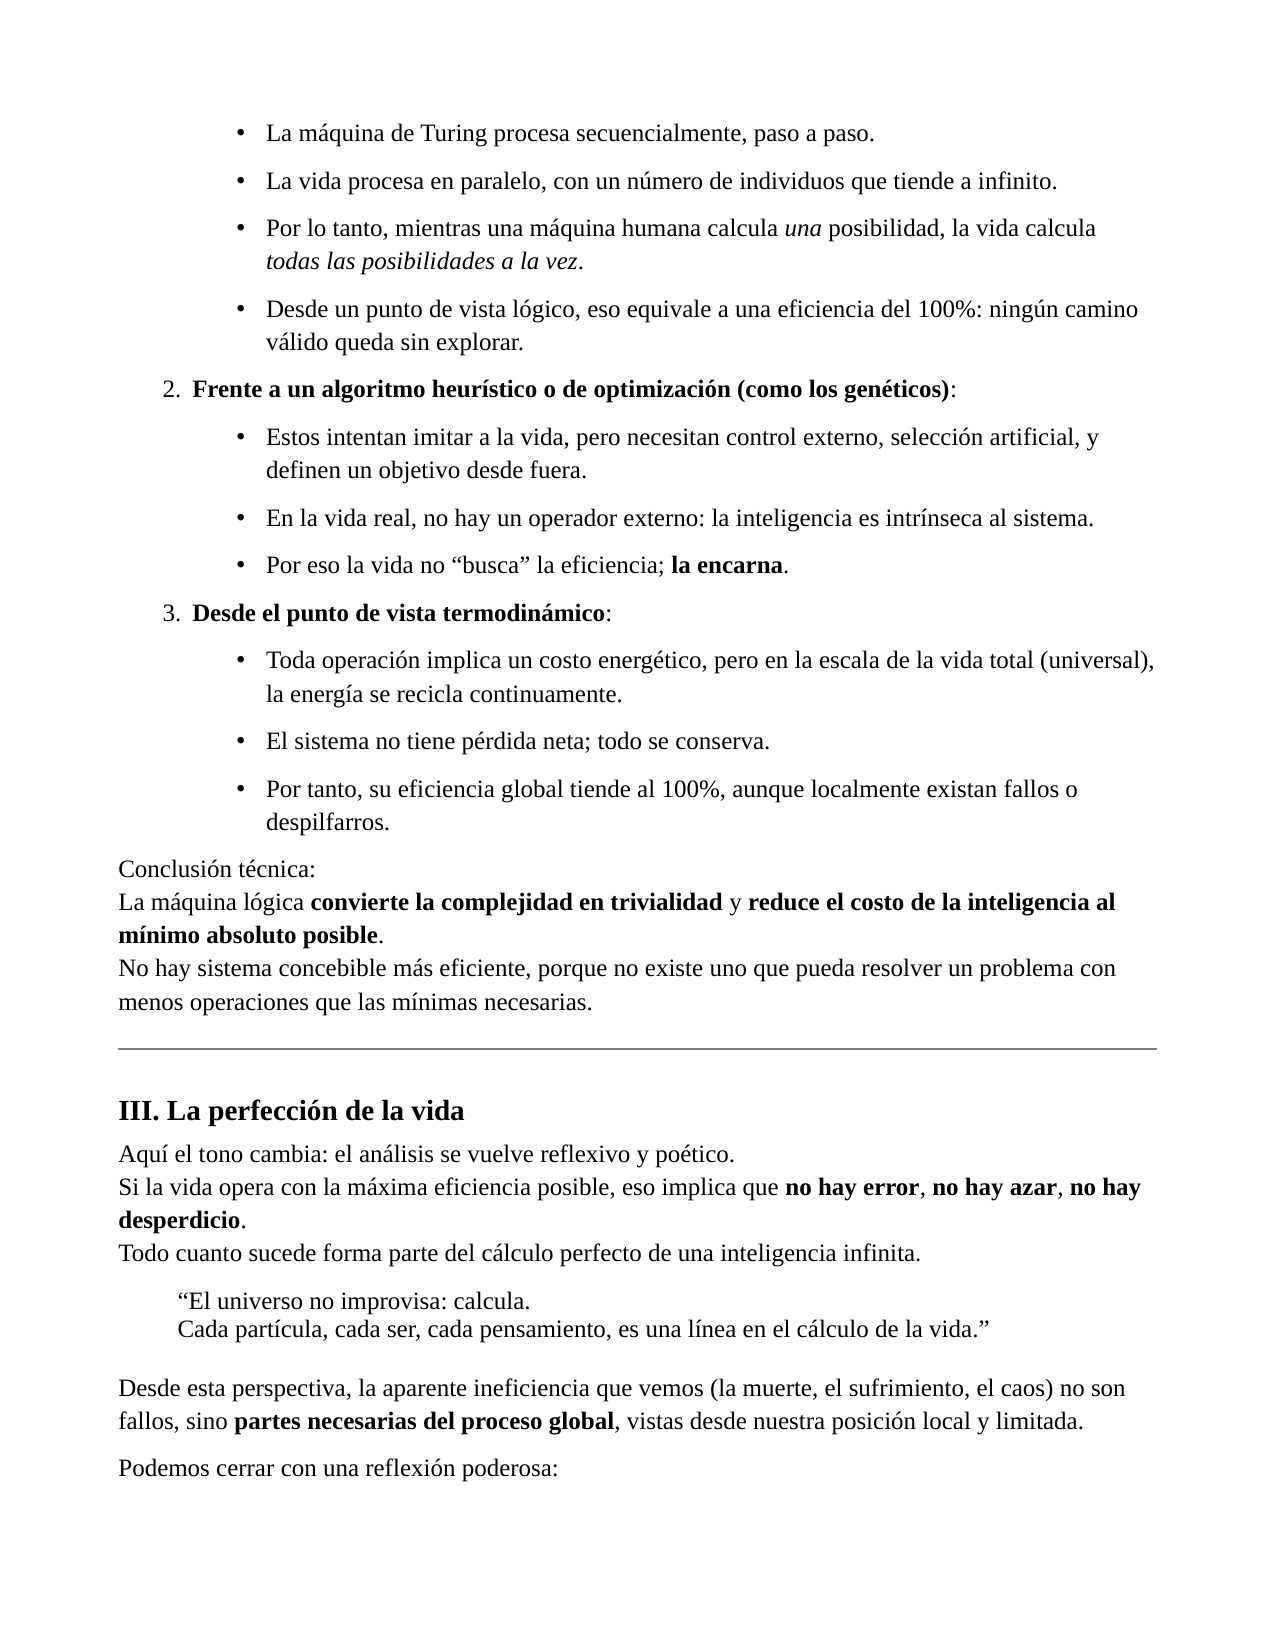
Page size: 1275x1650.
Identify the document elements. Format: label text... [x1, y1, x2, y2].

text “El universo no improvisa: calcula. Cada partícula, cada ser, cada pensamiento, es una línea en el cálculo de la vida.” [177, 1286, 1098, 1343]
list La vida procesa en paralelo, con un número de individuos que tiende a infinito. [236, 166, 1157, 194]
list Por lo tanto, mientras una máquina humana calcula una posibilidad, la vida calcula todas las posibilidades a la vez. [236, 213, 1157, 275]
text Desde esta perspectiva, la aparente ineficiencia que vemos (la muerte, el sufrimiento, el caos) no son fallos, sino partes necesarias del proceso global, vistas desde nuestra posición local y limitada. [118, 1373, 1157, 1434]
list Desde el punto de vista termodinámico: [162, 598, 1157, 627]
text Podemos cerrar con una reflexión poderosa: [118, 1453, 1157, 1482]
text Aquí el tono cambia: el análisis se vuelve reflexivo y poético. Si la vida opera con la máxima eficiencia posible, eso implica que no hay error, no hay azar, no hay desperdicio. Todo cuanto sucede forma parte del cálculo perfecto de una inteligencia infinita. [118, 1139, 1157, 1267]
subtitle III. La perfección de la vida [118, 1093, 1157, 1127]
list La máquina de Turing procesa secuencialmente, paso a paso. [236, 118, 1157, 147]
list En la vida real, no hay un operador externo: la inteligencia es intrínseca al sistema. [236, 503, 1157, 532]
list Toda operación implica un costo energético, pero en la escala de la vida total (universal), la energía se recicla continuamente. [236, 646, 1157, 707]
list El sistema no tiene pérdida neta; todo se conserva. [236, 726, 1157, 755]
list Por tanto, su eficiencia global tiende al 100%, aunque localmente existan fallos o despilfarros. [236, 774, 1157, 836]
list Desde un punto de vista lógico, eso equivale a una eficiencia del 100%: ningún camino válido queda sin explorar. [236, 294, 1157, 356]
list Por eso la vida no “busca” la eficiencia; la encarna. [236, 550, 1157, 579]
list Frente a un algoritmo heurístico o de optimización (como los genéticos): [162, 374, 1157, 403]
text Conclusión técnica: La máquina lógica convierte la complejidad en trivialidad y reduce el costo de la inteligencia al mínimo absoluto posible. No hay sistema concebible más eficiente, porque no existe uno que pueda resolver un problema con menos operaciones que las mínimas necesarias. [118, 854, 1157, 1015]
list Estos intentan imitar a la vida, pero necesitan control externo, selección artificial, y definen un objetivo desde fuera. [236, 422, 1157, 484]
